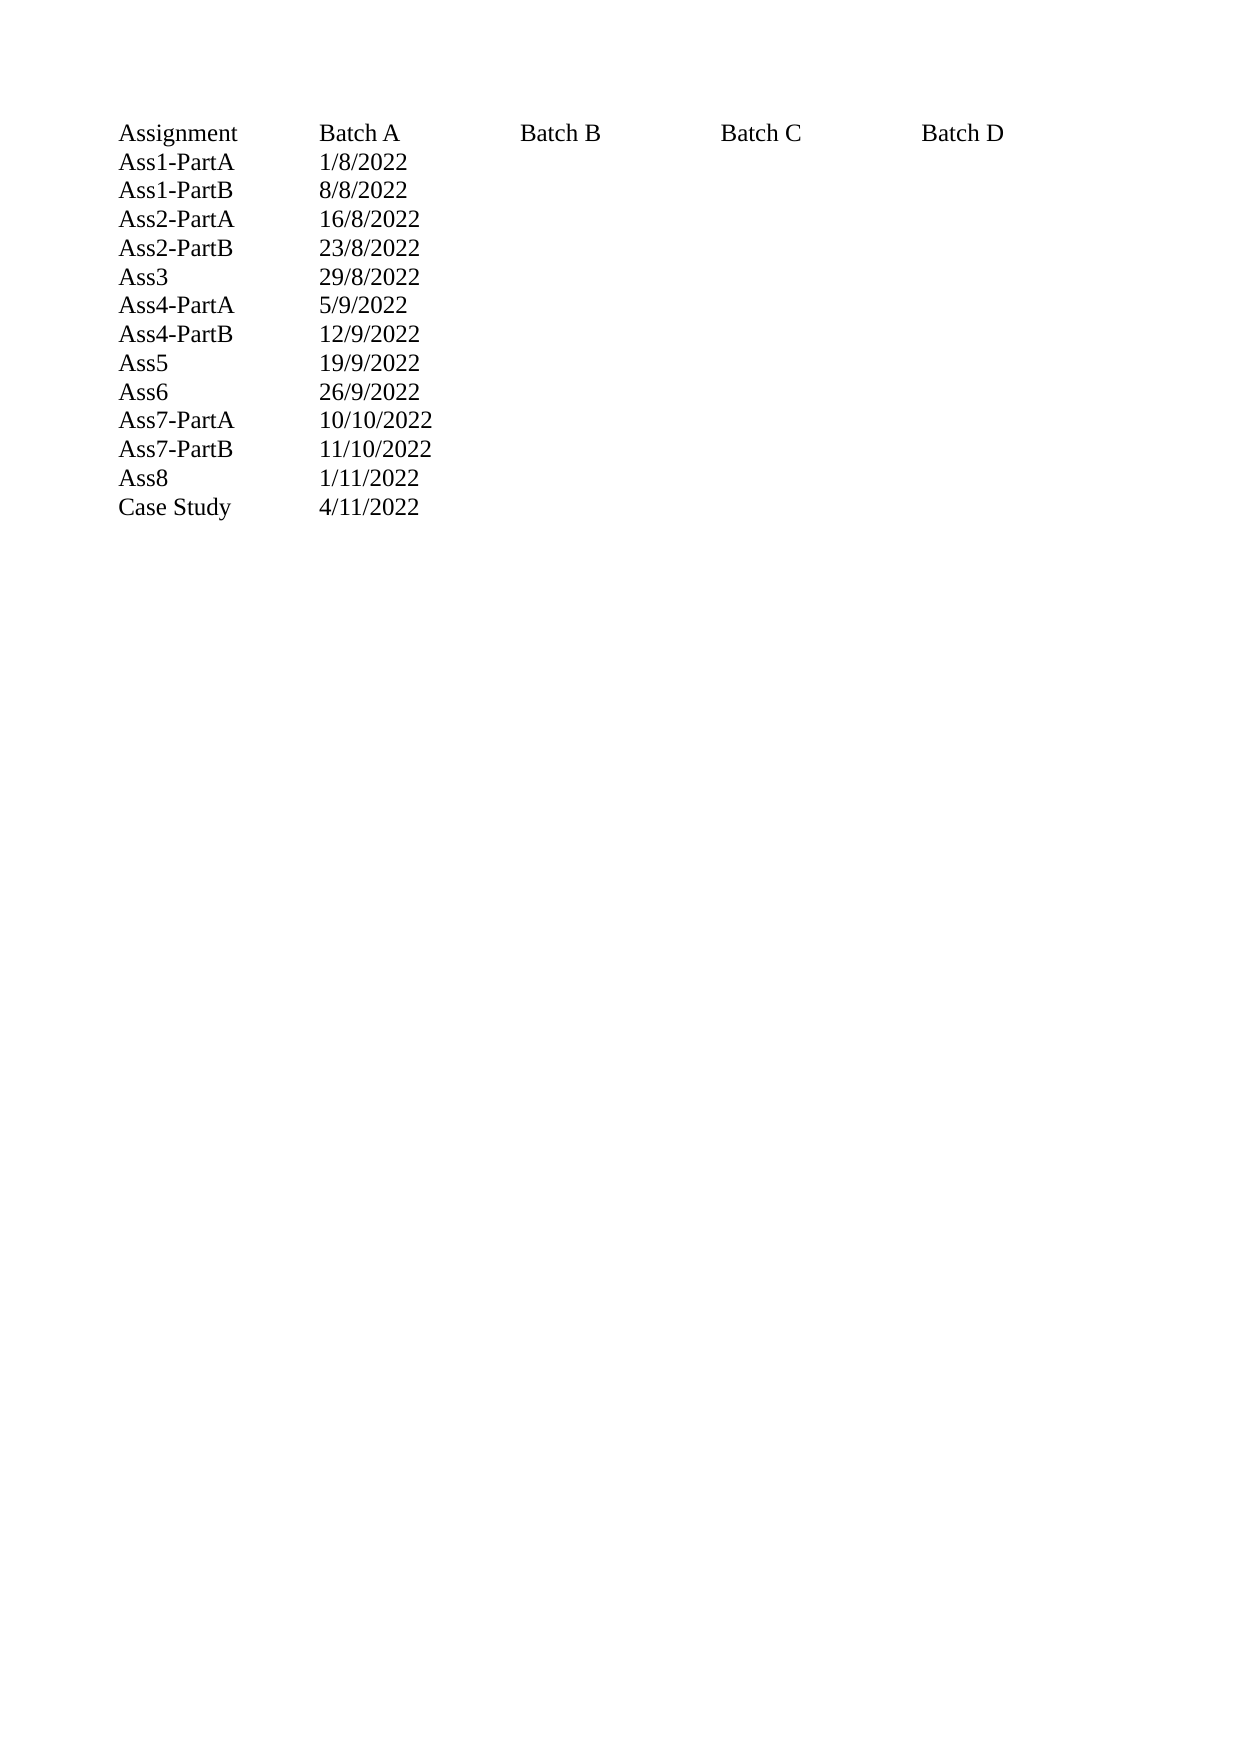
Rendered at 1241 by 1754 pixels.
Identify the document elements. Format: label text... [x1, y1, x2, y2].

table_cell Ass8 [118, 463, 319, 492]
table_cell Ass1-PartB [118, 176, 319, 204]
table_cell [520, 291, 720, 319]
table_cell [520, 319, 720, 348]
table_header Batch D [921, 118, 1122, 147]
table_cell [520, 204, 720, 233]
table_header Assignment [118, 118, 319, 147]
table_cell Ass1-PartA [118, 147, 319, 176]
table_cell 16/8/2022 [319, 204, 520, 233]
table_header Batch A [319, 118, 520, 147]
table_cell 8/8/2022 [319, 176, 520, 204]
table_cell 11/10/2022 [319, 434, 520, 463]
table_cell [520, 233, 720, 262]
table_cell [921, 463, 1122, 492]
table_cell Ass7-PartB [118, 434, 319, 463]
table_cell [520, 147, 720, 176]
table_cell [921, 176, 1122, 204]
table_cell [520, 348, 720, 377]
table_cell [921, 147, 1122, 176]
table_cell [921, 492, 1122, 521]
table_cell [720, 521, 921, 549]
table_cell [720, 291, 921, 319]
table_cell Ass7-PartA [118, 406, 319, 434]
table_cell [720, 492, 921, 521]
table_cell 12/9/2022 [319, 319, 520, 348]
table_cell [118, 521, 319, 549]
table_cell [520, 377, 720, 406]
table_cell [520, 463, 720, 492]
table_cell [921, 521, 1122, 549]
table_cell [921, 377, 1122, 406]
table_cell [720, 377, 921, 406]
table_cell 4/11/2022 [319, 492, 520, 521]
table_cell [720, 348, 921, 377]
table_cell [520, 492, 720, 521]
table_cell [319, 521, 520, 549]
table_cell 10/10/2022 [319, 406, 520, 434]
table_cell [720, 233, 921, 262]
table_cell Ass5 [118, 348, 319, 377]
table_cell [921, 291, 1122, 319]
table_cell [921, 262, 1122, 291]
table_cell Case Study [118, 492, 319, 521]
table_cell Ass6 [118, 377, 319, 406]
table_cell [720, 463, 921, 492]
table_cell [520, 176, 720, 204]
table_cell 19/9/2022 [319, 348, 520, 377]
table_cell [720, 204, 921, 233]
table_cell [921, 434, 1122, 463]
table_cell [921, 348, 1122, 377]
table_cell [520, 521, 720, 549]
table_cell [921, 406, 1122, 434]
table_cell [720, 176, 921, 204]
table_cell 23/8/2022 [319, 233, 520, 262]
table_cell 1/8/2022 [319, 147, 520, 176]
table_cell [520, 262, 720, 291]
table_cell [921, 233, 1122, 262]
table_cell Ass4-PartA [118, 291, 319, 319]
table_cell [720, 147, 921, 176]
table_cell Ass2-PartA [118, 204, 319, 233]
table_cell [720, 434, 921, 463]
table_header Batch C [720, 118, 921, 147]
table_cell [720, 262, 921, 291]
table_cell [720, 319, 921, 348]
table_cell Ass4-PartB [118, 319, 319, 348]
table_cell 1/11/2022 [319, 463, 520, 492]
table_header Batch B [520, 118, 720, 147]
table_cell [520, 434, 720, 463]
table_cell 29/8/2022 [319, 262, 520, 291]
table_cell [921, 319, 1122, 348]
table_cell Ass2-PartB [118, 233, 319, 262]
table_cell Ass3 [118, 262, 319, 291]
table_cell 26/9/2022 [319, 377, 520, 406]
table_cell 5/9/2022 [319, 291, 520, 319]
table_cell [520, 406, 720, 434]
table_cell [720, 406, 921, 434]
table_cell [921, 204, 1122, 233]
